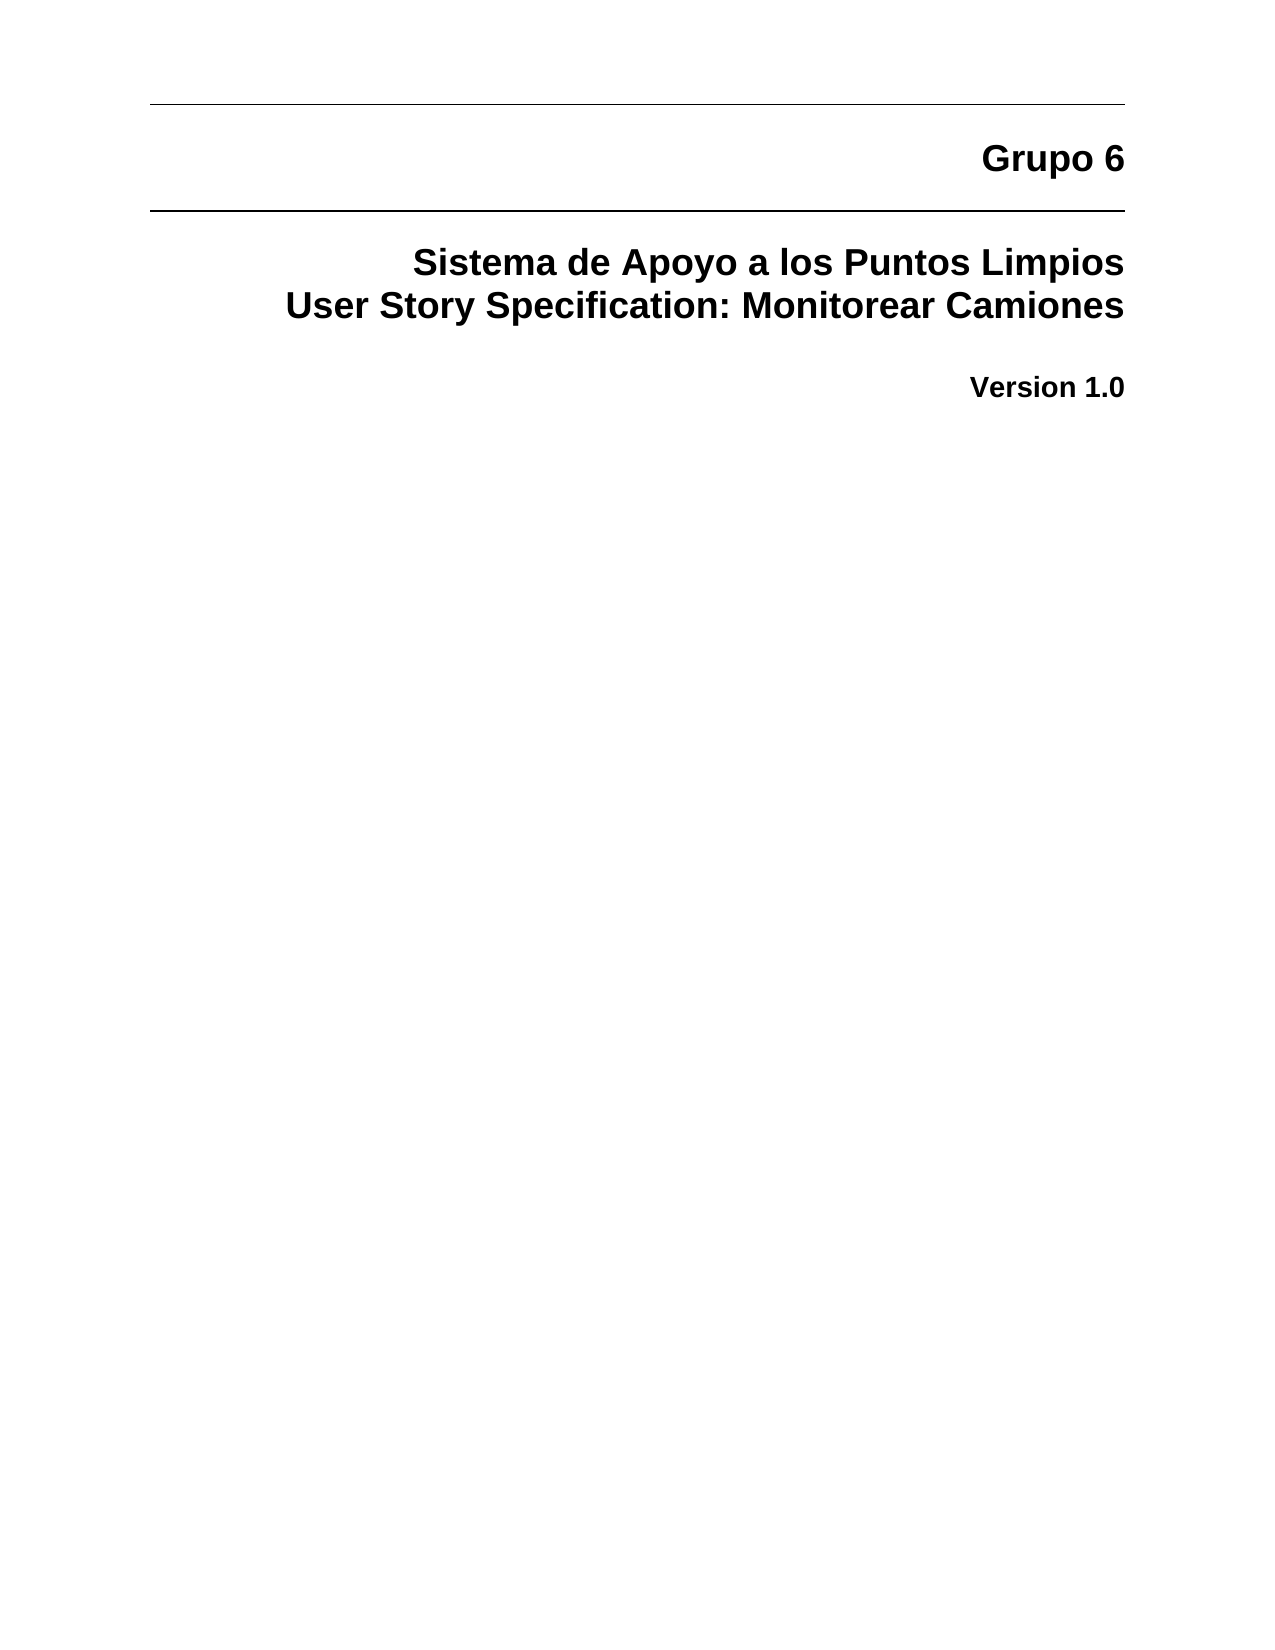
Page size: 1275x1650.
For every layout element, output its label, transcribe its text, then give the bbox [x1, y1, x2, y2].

subtitle Sistema de Apoyo a los Puntos Limpios [150, 240, 1125, 283]
subtitle Version 1.0 [150, 370, 1125, 403]
subtitle User Story Specification: Monitorear Camiones [150, 283, 1125, 327]
